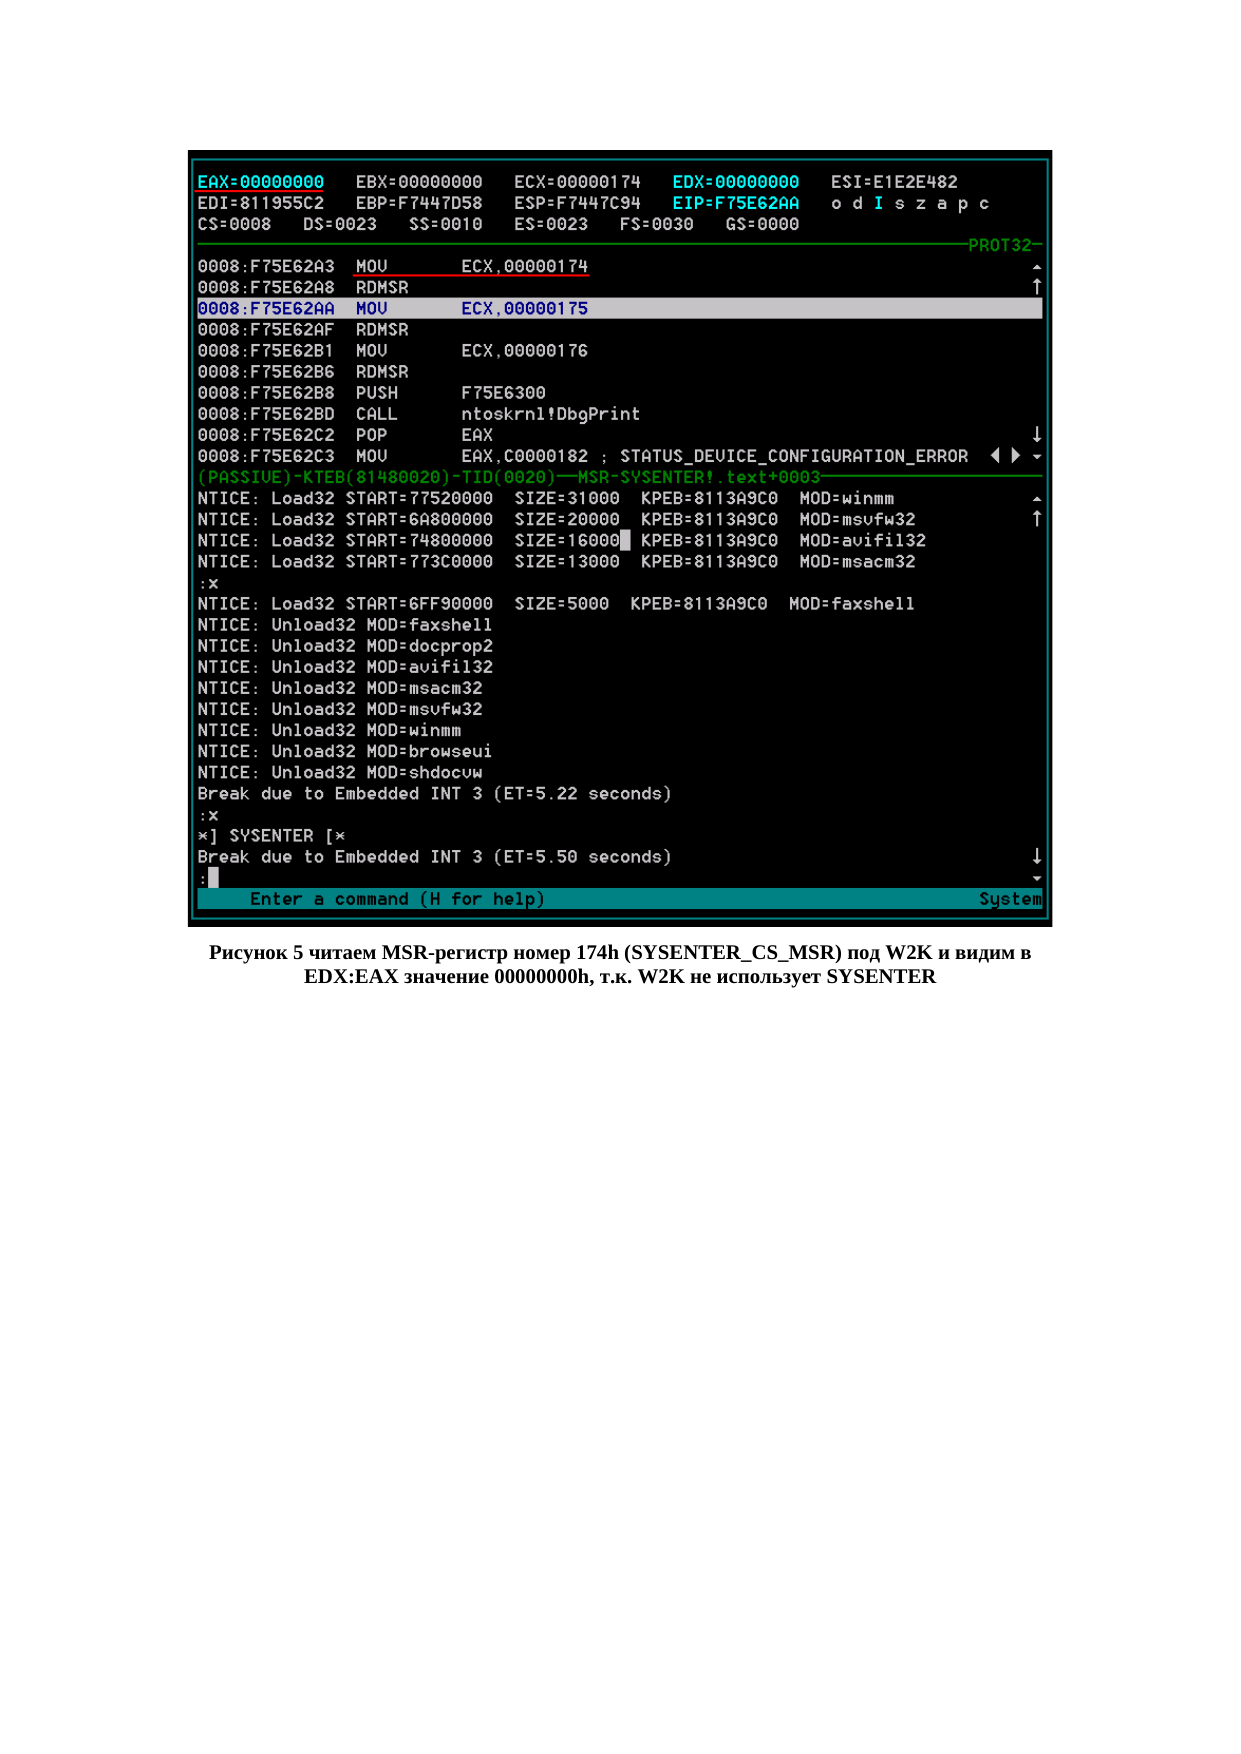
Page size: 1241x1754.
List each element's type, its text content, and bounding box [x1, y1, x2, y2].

text Рисунок 5 читаем MSR-регистр номер 174h (SYSENTER_CS_MSR) под W2K и видим в EDX:EAX значение 00000000h, т.к. W2K не использует SYSENTER [187, 940, 1053, 988]
picture [187, 150, 1053, 927]
